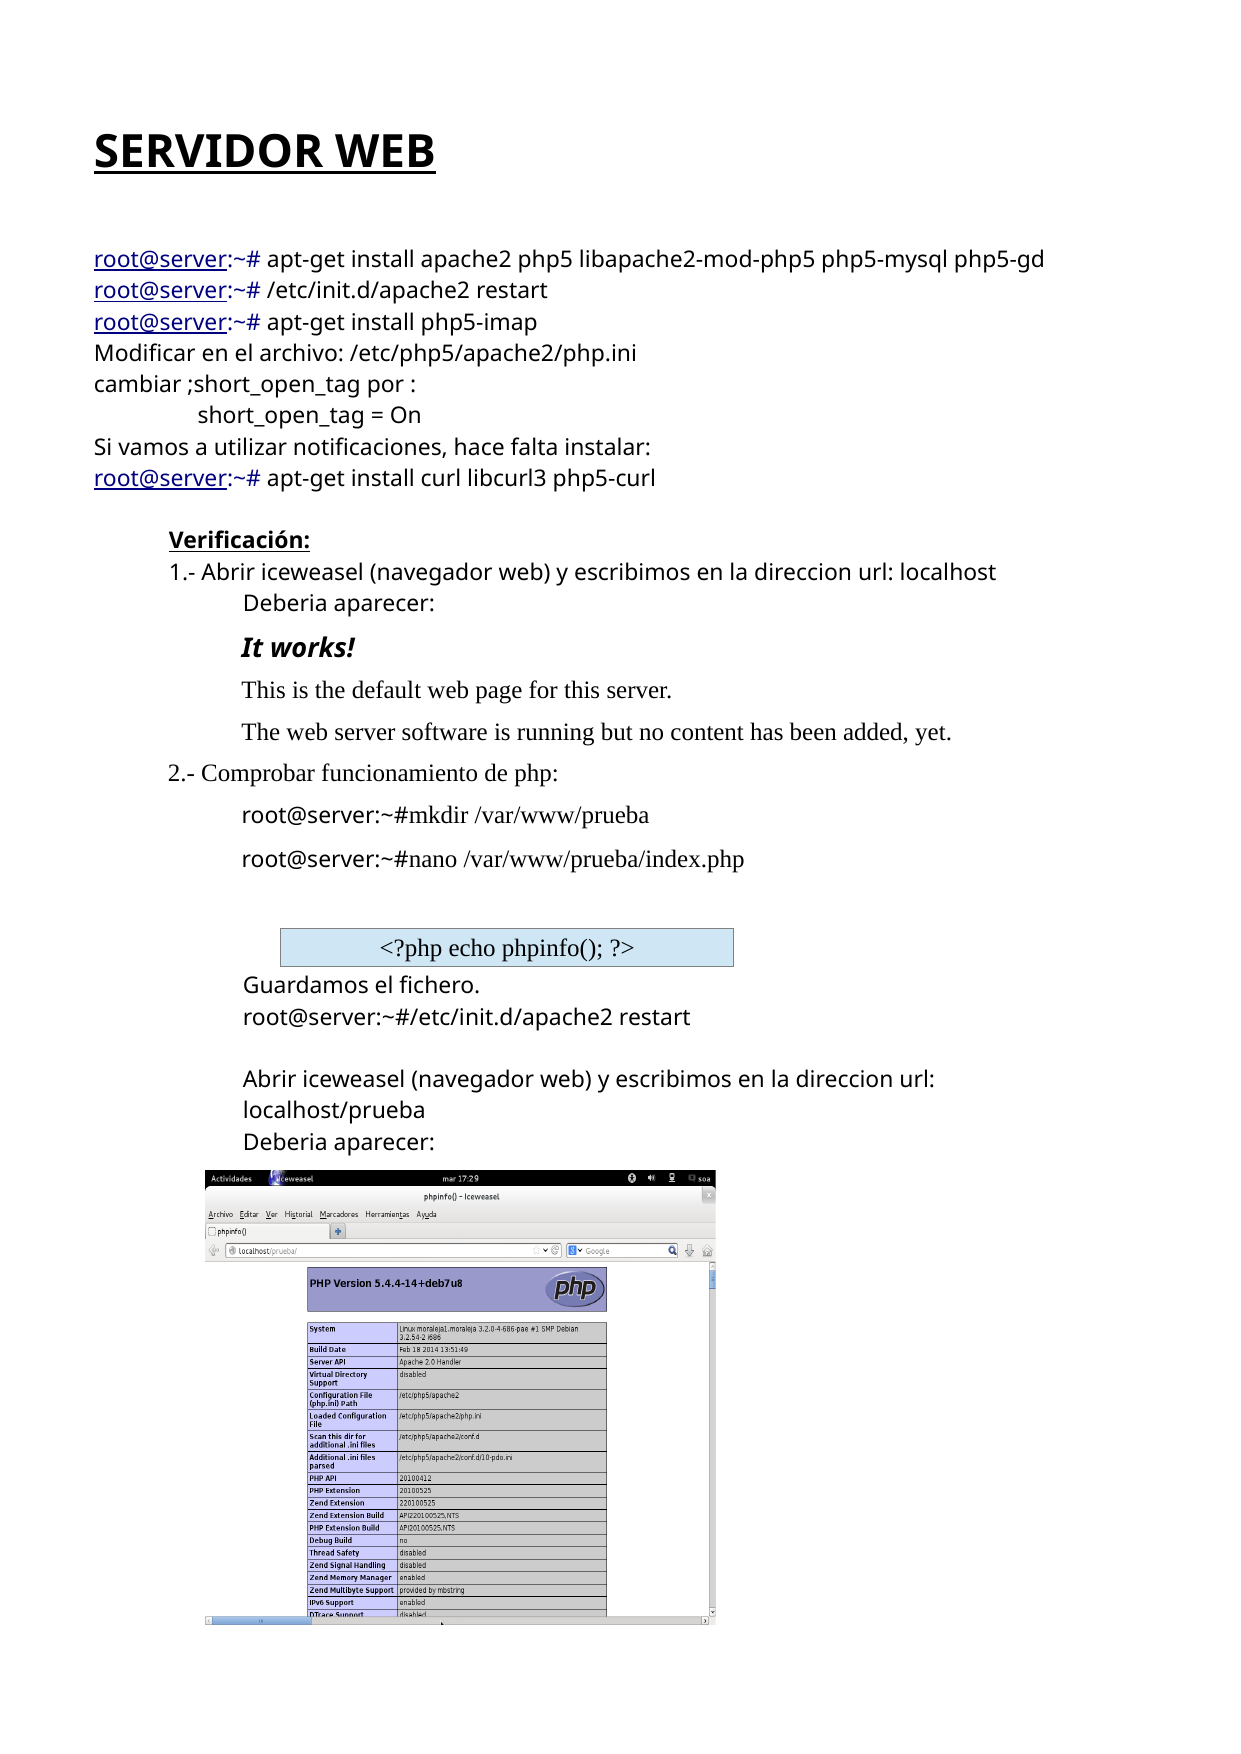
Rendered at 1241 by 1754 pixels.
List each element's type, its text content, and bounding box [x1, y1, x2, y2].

text root@server:~#/etc/init.d/apache2 restart [169, 1001, 1144, 1032]
text Modificar en el archivo: /etc/php5/apache2/php.ini [94, 337, 1168, 368]
text This is the default web page for this server. [241, 676, 1144, 704]
text Deberia aparecer: [169, 587, 1144, 618]
text root@server:~#mkdir /var/www/prueba [94, 799, 1144, 831]
text The web server software is running but no content has been added, yet. [241, 717, 1144, 746]
text root@server:~#nano /var/www/prueba/index.php [94, 843, 1144, 874]
text 2.- Comprobar funcionamiento de php: [94, 758, 1144, 787]
text root@server:~# apt-get install curl libcurl3 php5-curl [94, 462, 1168, 493]
text root@server:~# /etc/init.d/apache2 restart [94, 274, 1168, 305]
text Si vamos a utilizar notificaciones, hace falta instalar: [94, 430, 1168, 462]
text cambiar ;short_open_tag por : [94, 368, 1168, 399]
text SERVIDOR WEB [94, 118, 1144, 181]
text root@server:~# apt-get install apache2 php5 libapache2-mod-php5 php5-mysql php5-gd [94, 243, 1144, 274]
text Guardamos el fichero. [169, 969, 1144, 1001]
text Abrir iceweasel (navegador web) y escribimos en la direccion url: localhost/prueba [169, 1063, 1144, 1126]
text 1.- Abrir iceweasel (navegador web) y escribimos en la direccion url: localhost [169, 555, 1144, 587]
text short_open_tag = On [94, 399, 1168, 430]
picture [205, 1170, 716, 1625]
text Deberia aparecer: [169, 1126, 1144, 1157]
subtitle It works! [94, 628, 1144, 665]
text Verificación: [169, 524, 1144, 555]
text root@server:~# apt-get install php5-imap [94, 305, 1168, 337]
